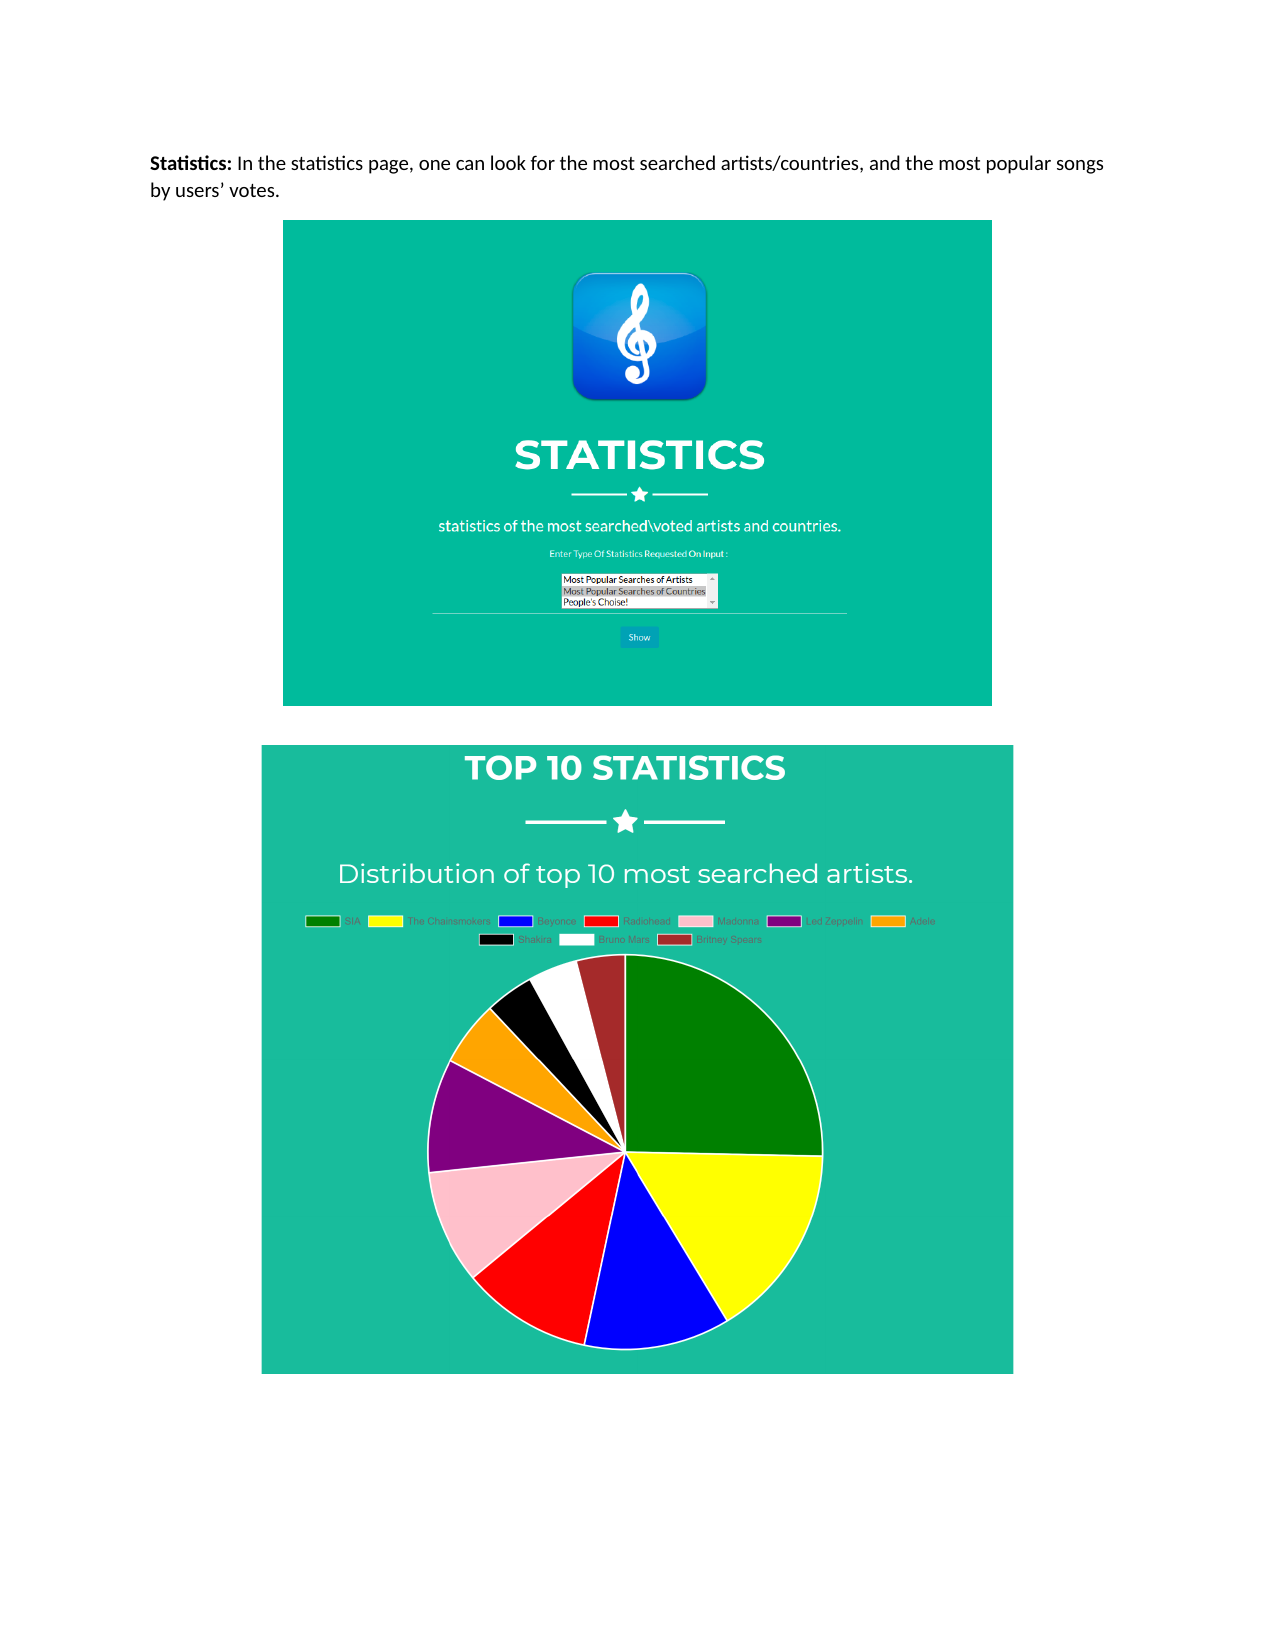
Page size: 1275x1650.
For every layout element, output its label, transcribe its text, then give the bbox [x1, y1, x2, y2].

text Statistics: In the statistics page, one can look for the most searched artists/countries, and the most popular songs by users’ votes. [150, 150, 1125, 202]
